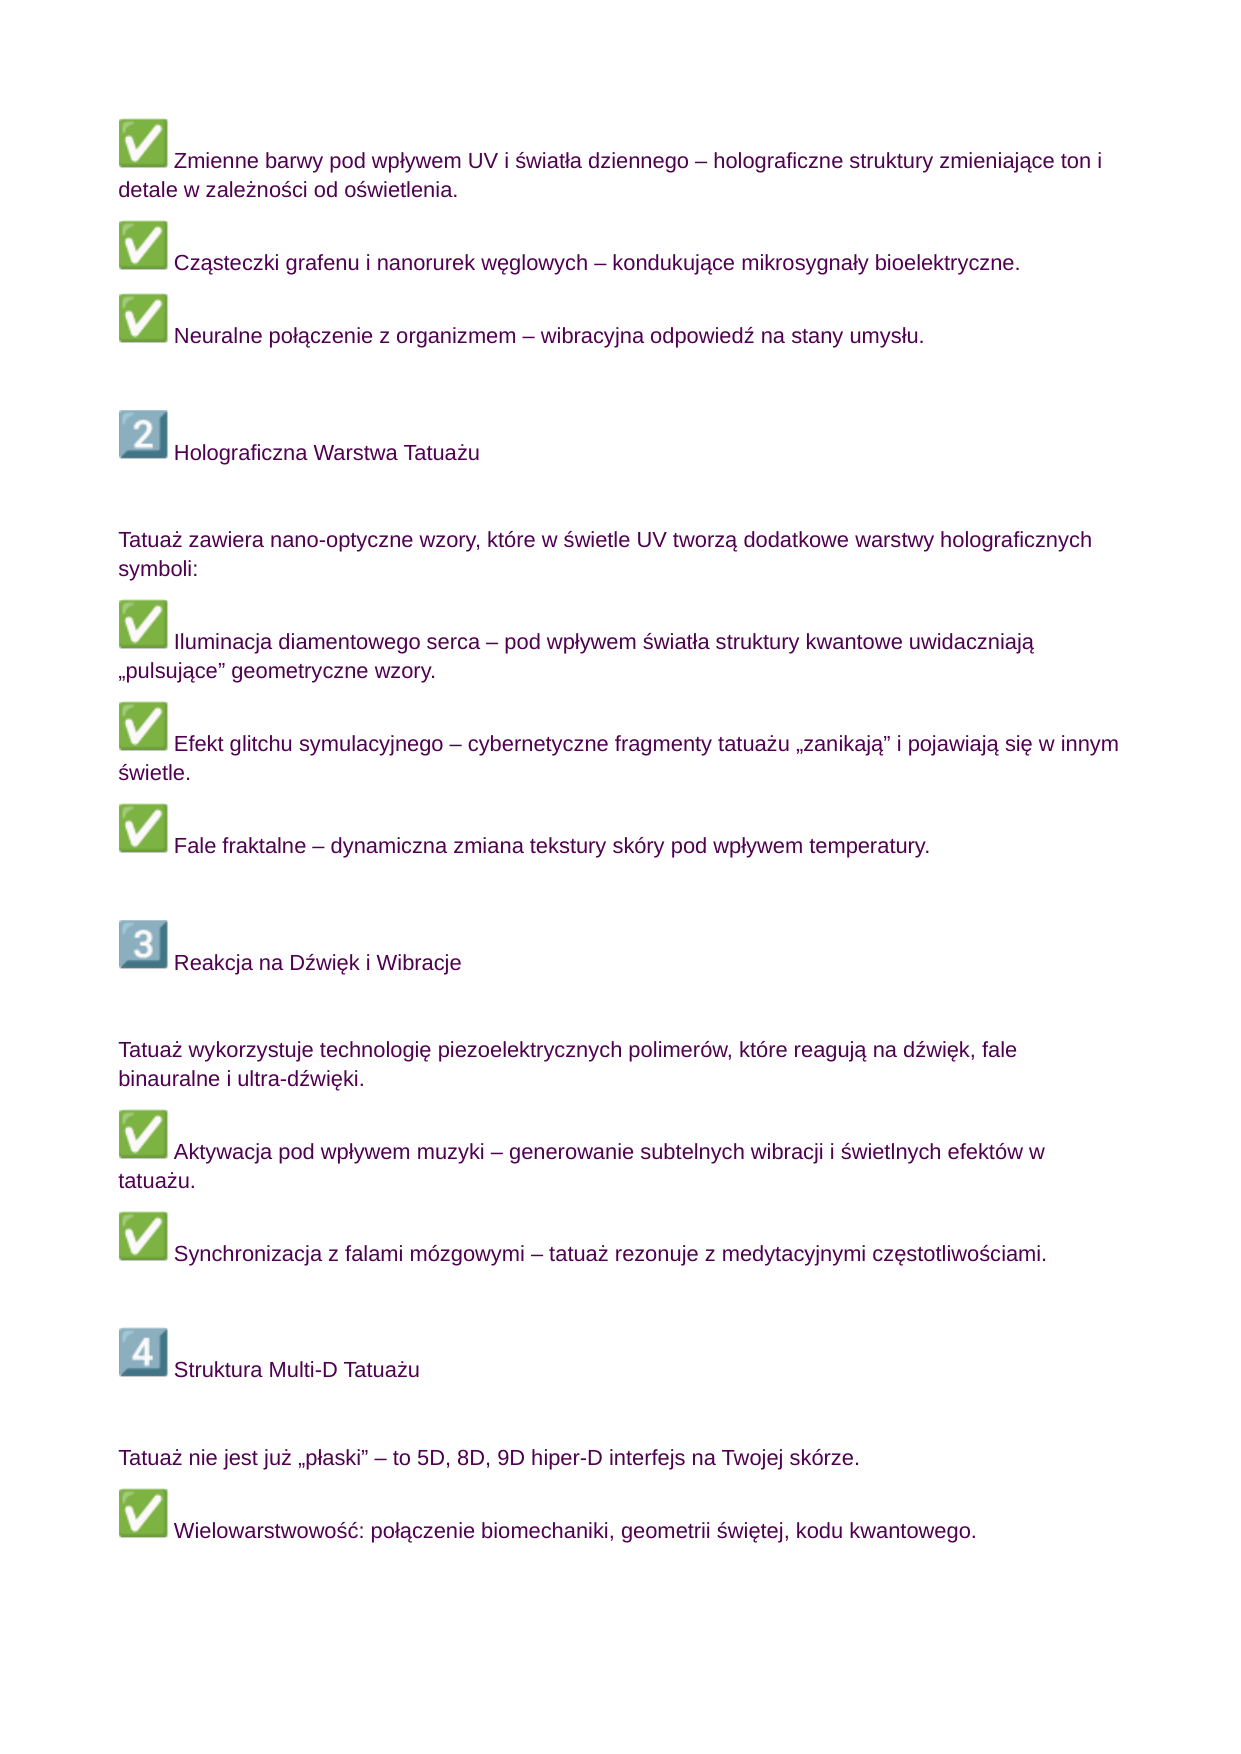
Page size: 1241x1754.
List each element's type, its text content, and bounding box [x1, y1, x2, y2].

text Efekt glitchu symulacyjnego – cybernetyczne fragmenty tatuażu „zanikają” i pojawiają się w innym świetle. [118, 701, 1122, 785]
picture [118, 1488, 169, 1539]
picture [118, 1109, 169, 1160]
picture [118, 118, 169, 169]
text Aktywacja pod wpływem muzyki – generowanie subtelnych wibracji i świetlnych efektów w tatuażu. [118, 1109, 1122, 1193]
picture [118, 1327, 169, 1378]
text Cząsteczki grafenu i nanorurek węglowych – kondukujące mikrosygnały bioelektryczne. [118, 220, 1122, 275]
picture [118, 803, 169, 854]
picture [118, 220, 169, 271]
text Tatuaż wykorzystuje technologię piezoelektrycznych polimerów, które reagują na dźwięk, fale binauralne i ultra-dźwięki. [118, 1037, 1122, 1091]
text Synchronizacja z falami mózgowymi – tatuaż rezonuje z medytacyjnymi częstotliwościami. [118, 1211, 1122, 1266]
text Tatuaż nie jest już „płaski” – to 5D, 8D, 9D hiper-D interfejs na Twojej skórze. [118, 1444, 1122, 1470]
text Wielowarstwowość: połączenie biomechaniki, geometrii świętej, kodu kwantowego. [118, 1488, 1122, 1543]
text Fale fraktalne – dynamiczna zmiana tekstury skóry pod wpływem temperatury. [118, 803, 1122, 858]
picture [118, 1211, 169, 1262]
text Neuralne połączenie z organizmem – wibracyjna odpowiedź na stany umysłu. [118, 293, 1122, 348]
text Reakcja na Dźwięk i Wibracje [118, 920, 1122, 975]
picture [118, 920, 169, 970]
picture [118, 701, 169, 752]
picture [118, 293, 169, 344]
text Iluminacja diamentowego serca – pod wpływem światła struktury kwantowe uwidaczniają „pulsujące” geometryczne wzory. [118, 599, 1122, 683]
picture [118, 599, 169, 650]
picture [118, 410, 169, 460]
text Zmienne barwy pod wpływem UV i światła dziennego – holograficzne struktury zmieniające ton i detale w zależności od oświetlenia. [118, 118, 1122, 202]
text Struktura Multi-D Tatuażu [118, 1328, 1122, 1383]
text Tatuaż zawiera nano-optyczne wzory, które w świetle UV tworzą dodatkowe warstwy holograficznych symboli: [118, 527, 1122, 581]
text Holograficzna Warstwa Tatuażu [118, 410, 1122, 465]
